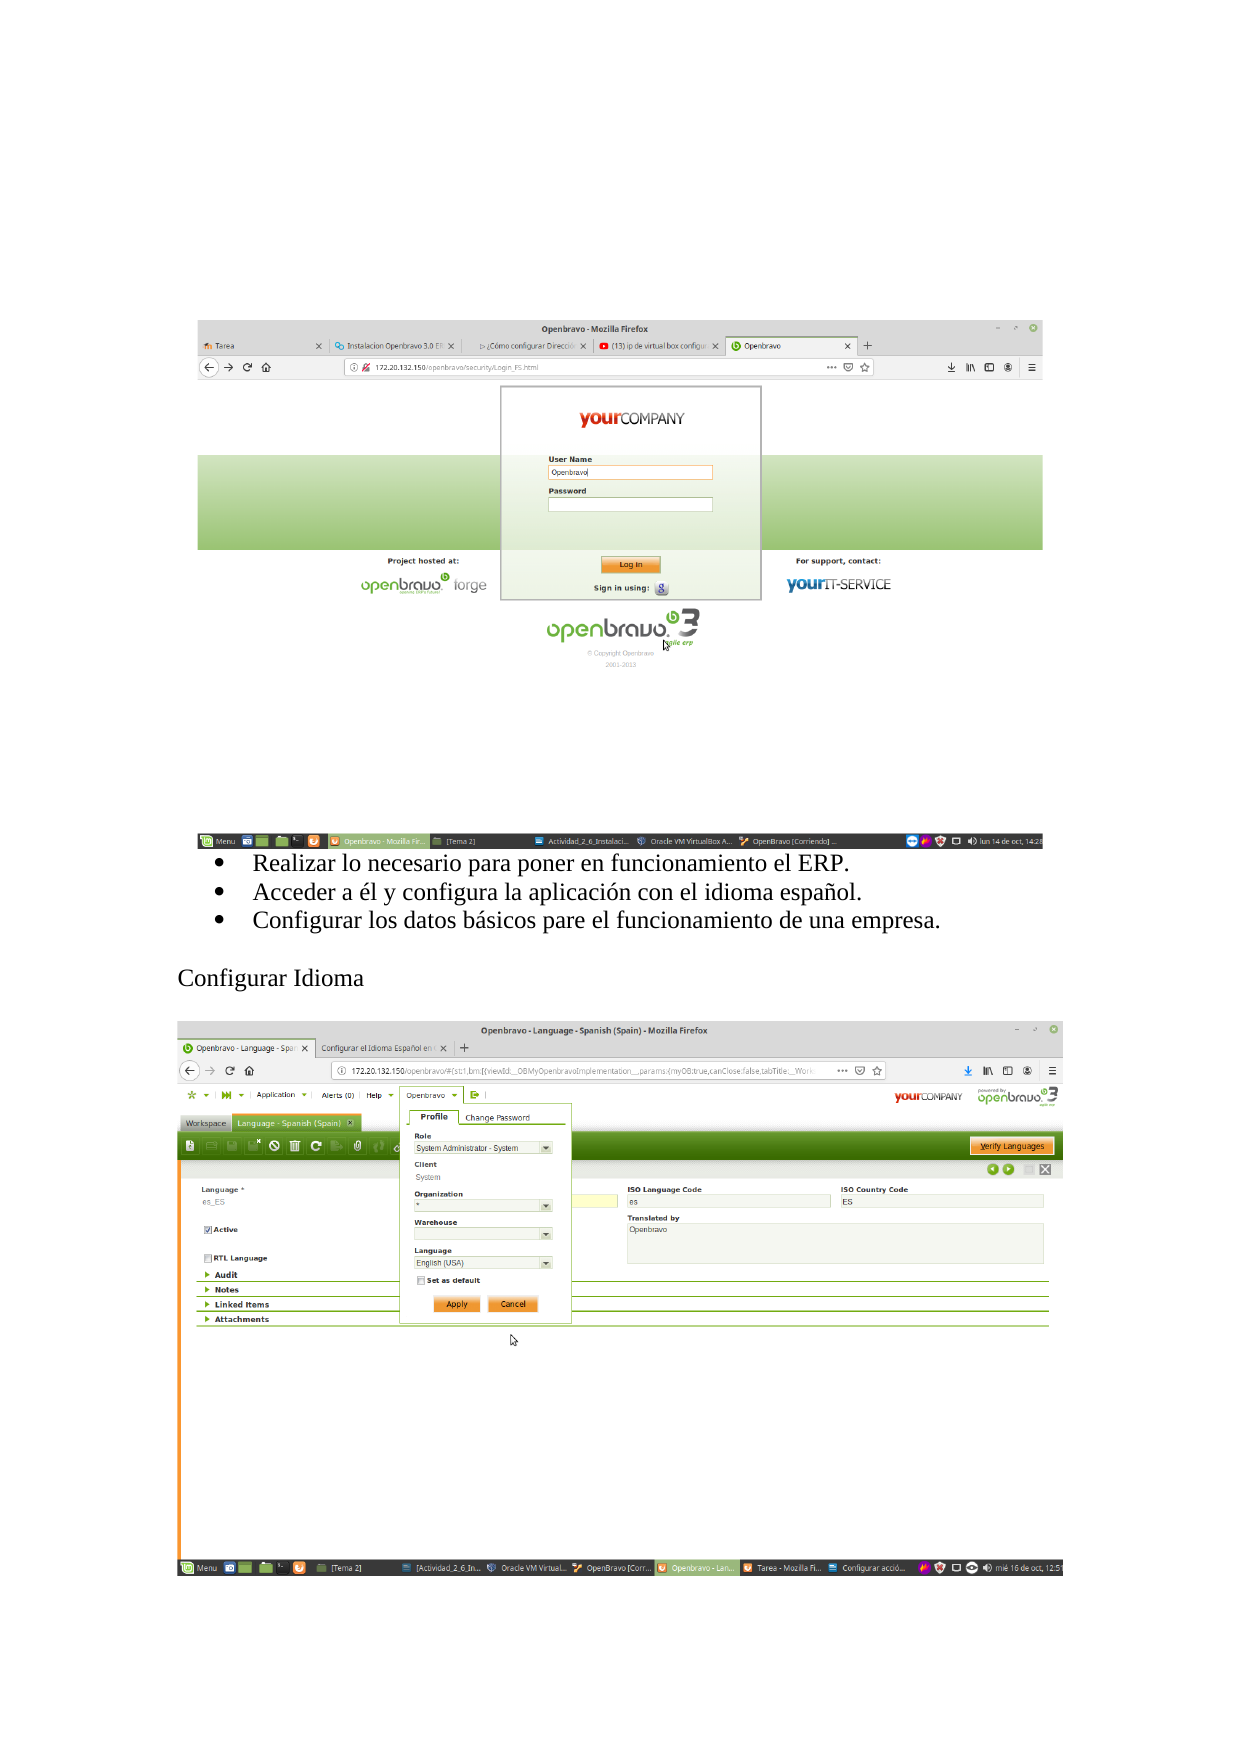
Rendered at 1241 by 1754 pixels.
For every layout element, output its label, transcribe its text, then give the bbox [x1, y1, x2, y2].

picture [177, 1021, 1063, 1576]
list Acceder a él y configura la aplicación con el idioma español. [215, 877, 1063, 906]
list Configurar los datos básicos pare el funcionamiento de una empresa. [215, 906, 1063, 934]
list Realizar lo necesario para poner en funcionamiento el ERP. [215, 406, 1063, 877]
text Configurar Idioma [177, 963, 1063, 992]
picture [197, 320, 1043, 849]
